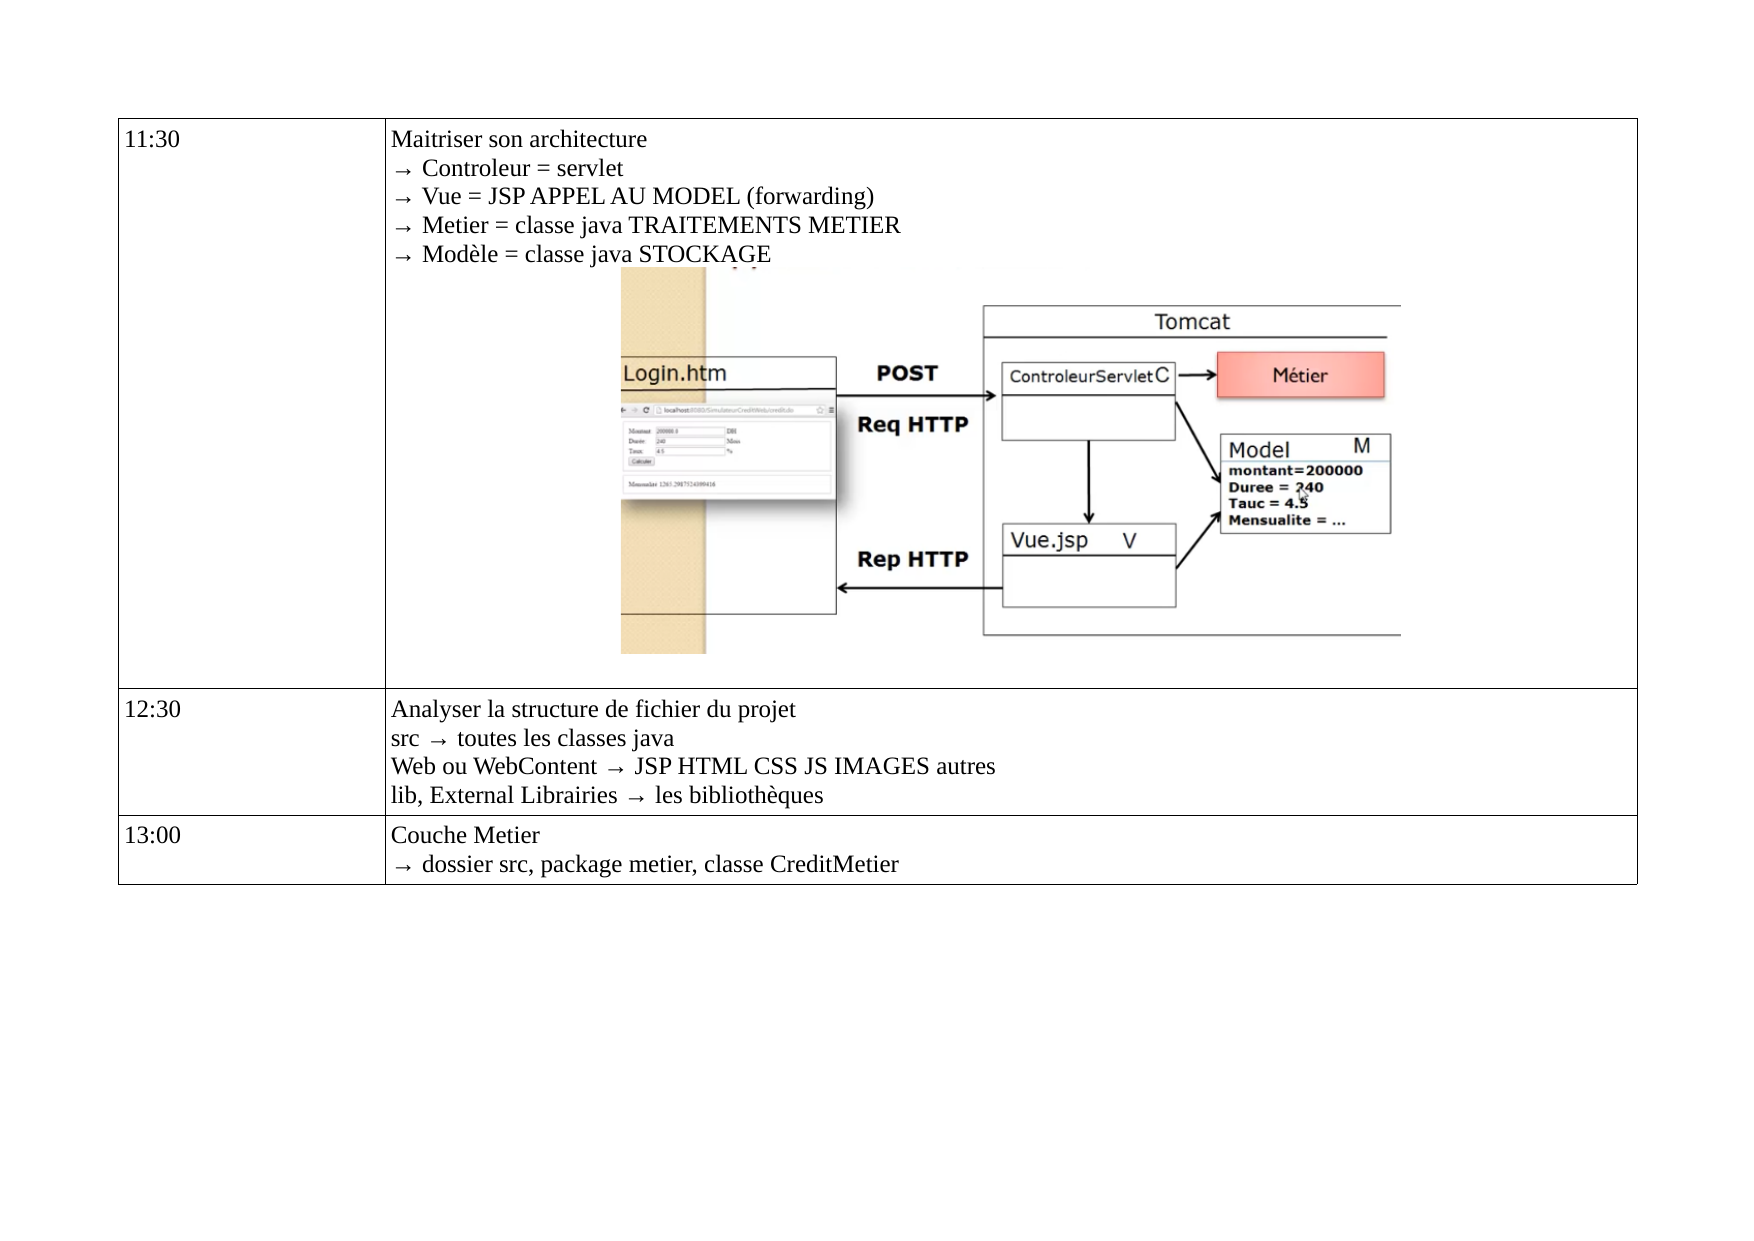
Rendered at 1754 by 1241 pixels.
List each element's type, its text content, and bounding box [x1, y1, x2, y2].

table_cell Analyser la structure de fichier du projet src → toutes les classes java Web ou WebContent → JSP HTML CSS JS IMAGES autres lib, External Librairies → les bibliothèques [386, 689, 1637, 815]
table_cell 13:00 [119, 816, 385, 884]
table_cell 11:30 [119, 119, 385, 688]
table_cell 12:30 [119, 689, 385, 815]
table_cell Maitriser son architecture → Controleur = servlet → Vue = JSP APPEL AU MODEL (forwarding) → Metier = classe java TRAITEMENTS METIER → Modèle = classe java STOCKAGE [386, 119, 1637, 688]
picture [620, 267, 1401, 654]
table_cell Couche Metier → dossier src, package metier, classe CreditMetier [386, 816, 1637, 884]
